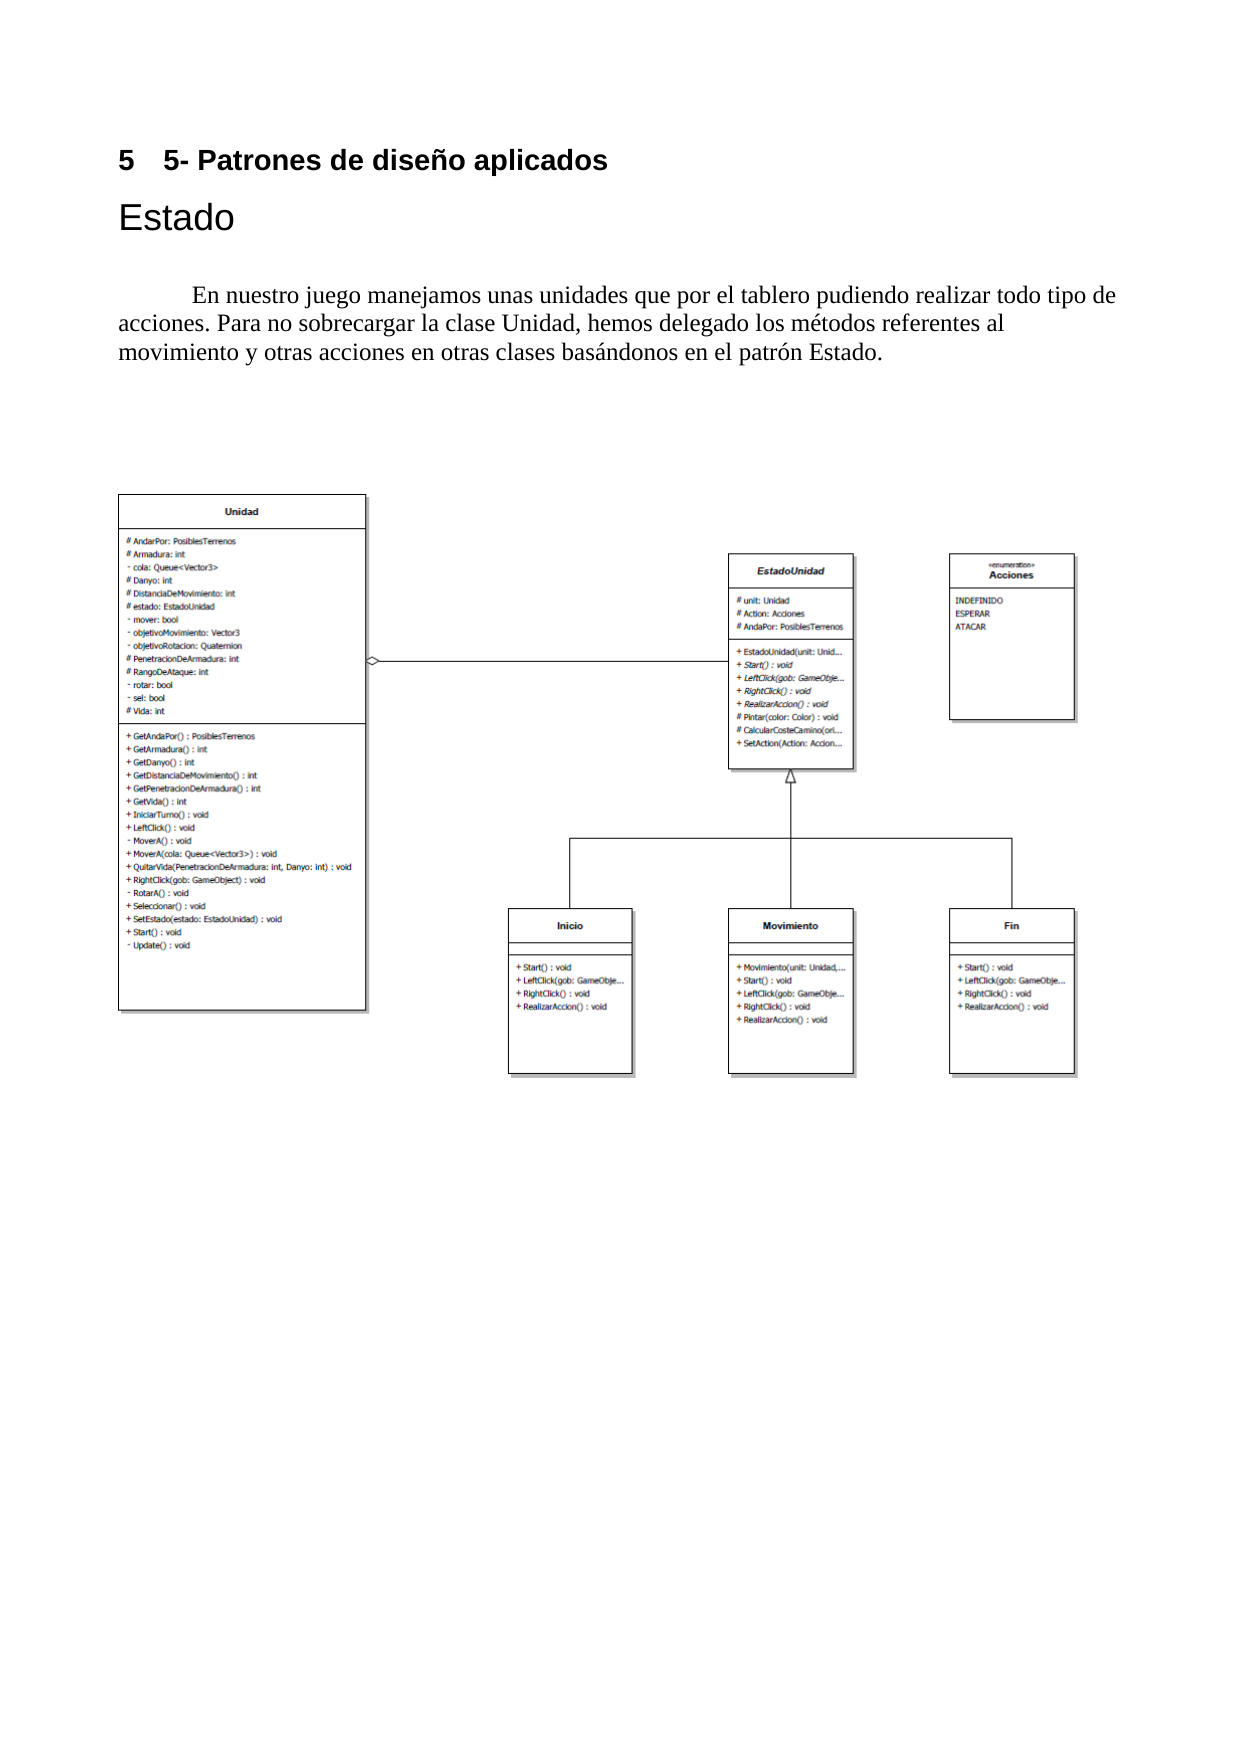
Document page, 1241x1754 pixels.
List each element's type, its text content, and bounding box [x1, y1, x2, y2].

subtitle 5- Patrones de diseño aplicados [118, 143, 1122, 177]
text Estado [118, 195, 1122, 238]
text En nuestro juego manejamos unas unidades que por el tablero pudiendo realizar todo tipo de acciones. Para no sobrecargar la clase Unidad, hemos delegado los métodos referentes al movimiento y otras acciones en otras clases basándonos en el patrón Estado. [118, 280, 1122, 366]
